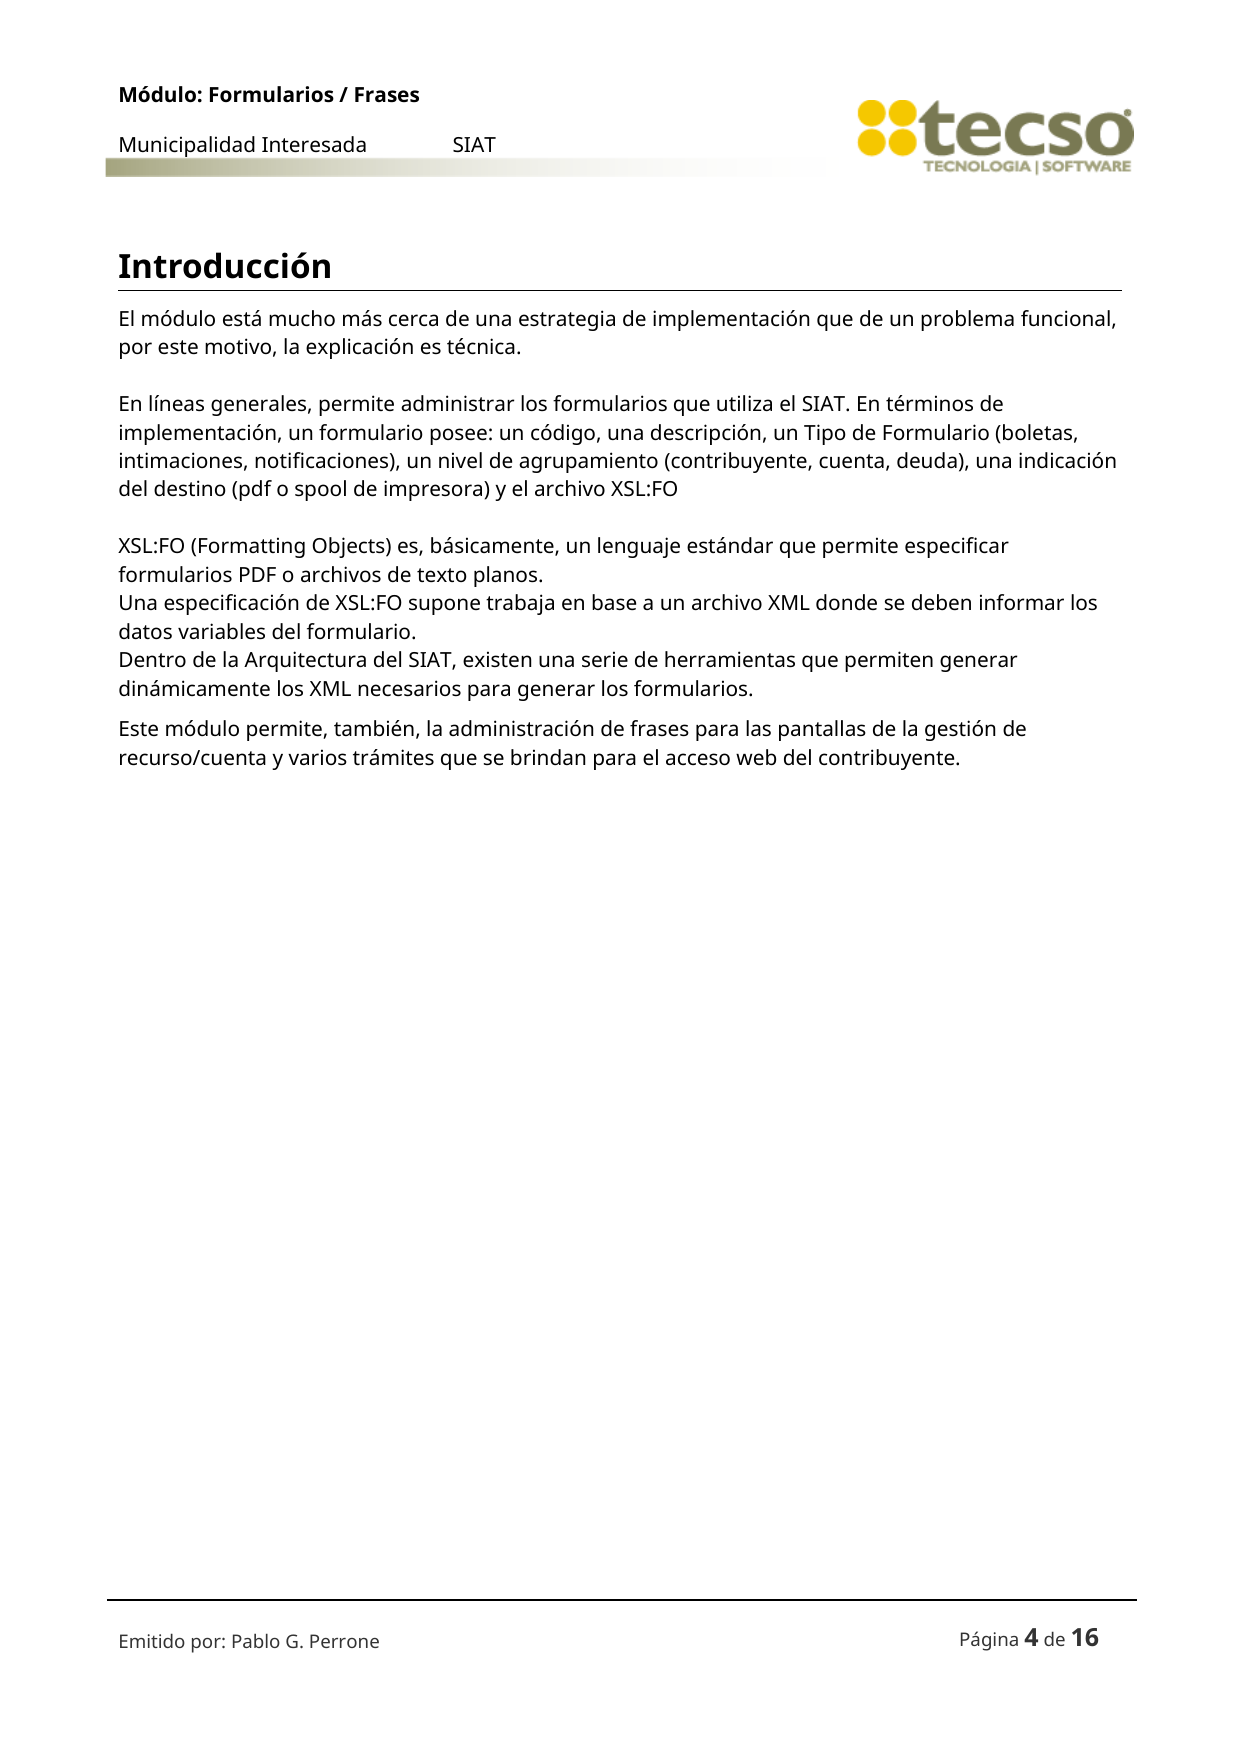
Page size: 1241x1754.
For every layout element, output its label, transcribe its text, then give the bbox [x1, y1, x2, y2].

picture [105, 100, 1134, 177]
text El módulo está mucho más cerca de una estrategia de implementación que de un problema funcional, por este motivo, la explicación es técnica. En líneas generales, permite administrar los formularios que utiliza el SIAT. En términos de implementación, un formulario posee: un código, una descripción, un Tipo de Formulario (boletas, intimaciones, notificaciones), un nivel de agrupamiento (contribuyente, cuenta, deuda), una indicación del destino (pdf o spool de impresora) y el archivo XSL:FO XSL:FO (Formatting Objects) es, básicamente, un lenguaje estándar que permite especificar formularios PDF o archivos de texto planos. Una especificación de XSL:FO supone trabaja en base a un archivo XML donde se deben informar los datos variables del formulario. Dentro de la Arquitectura del SIAT, existen una serie de herramientas que permiten generar dinámicamente los XML necesarios para generar los formularios. [118, 304, 1122, 702]
text Este módulo permite, también, la administración de frases para las pantallas de la gestión de recurso/cuenta y varios trámites que se brindan para el acceso web del contribuyente. [118, 714, 1122, 771]
subtitle Introducción [118, 243, 1122, 290]
